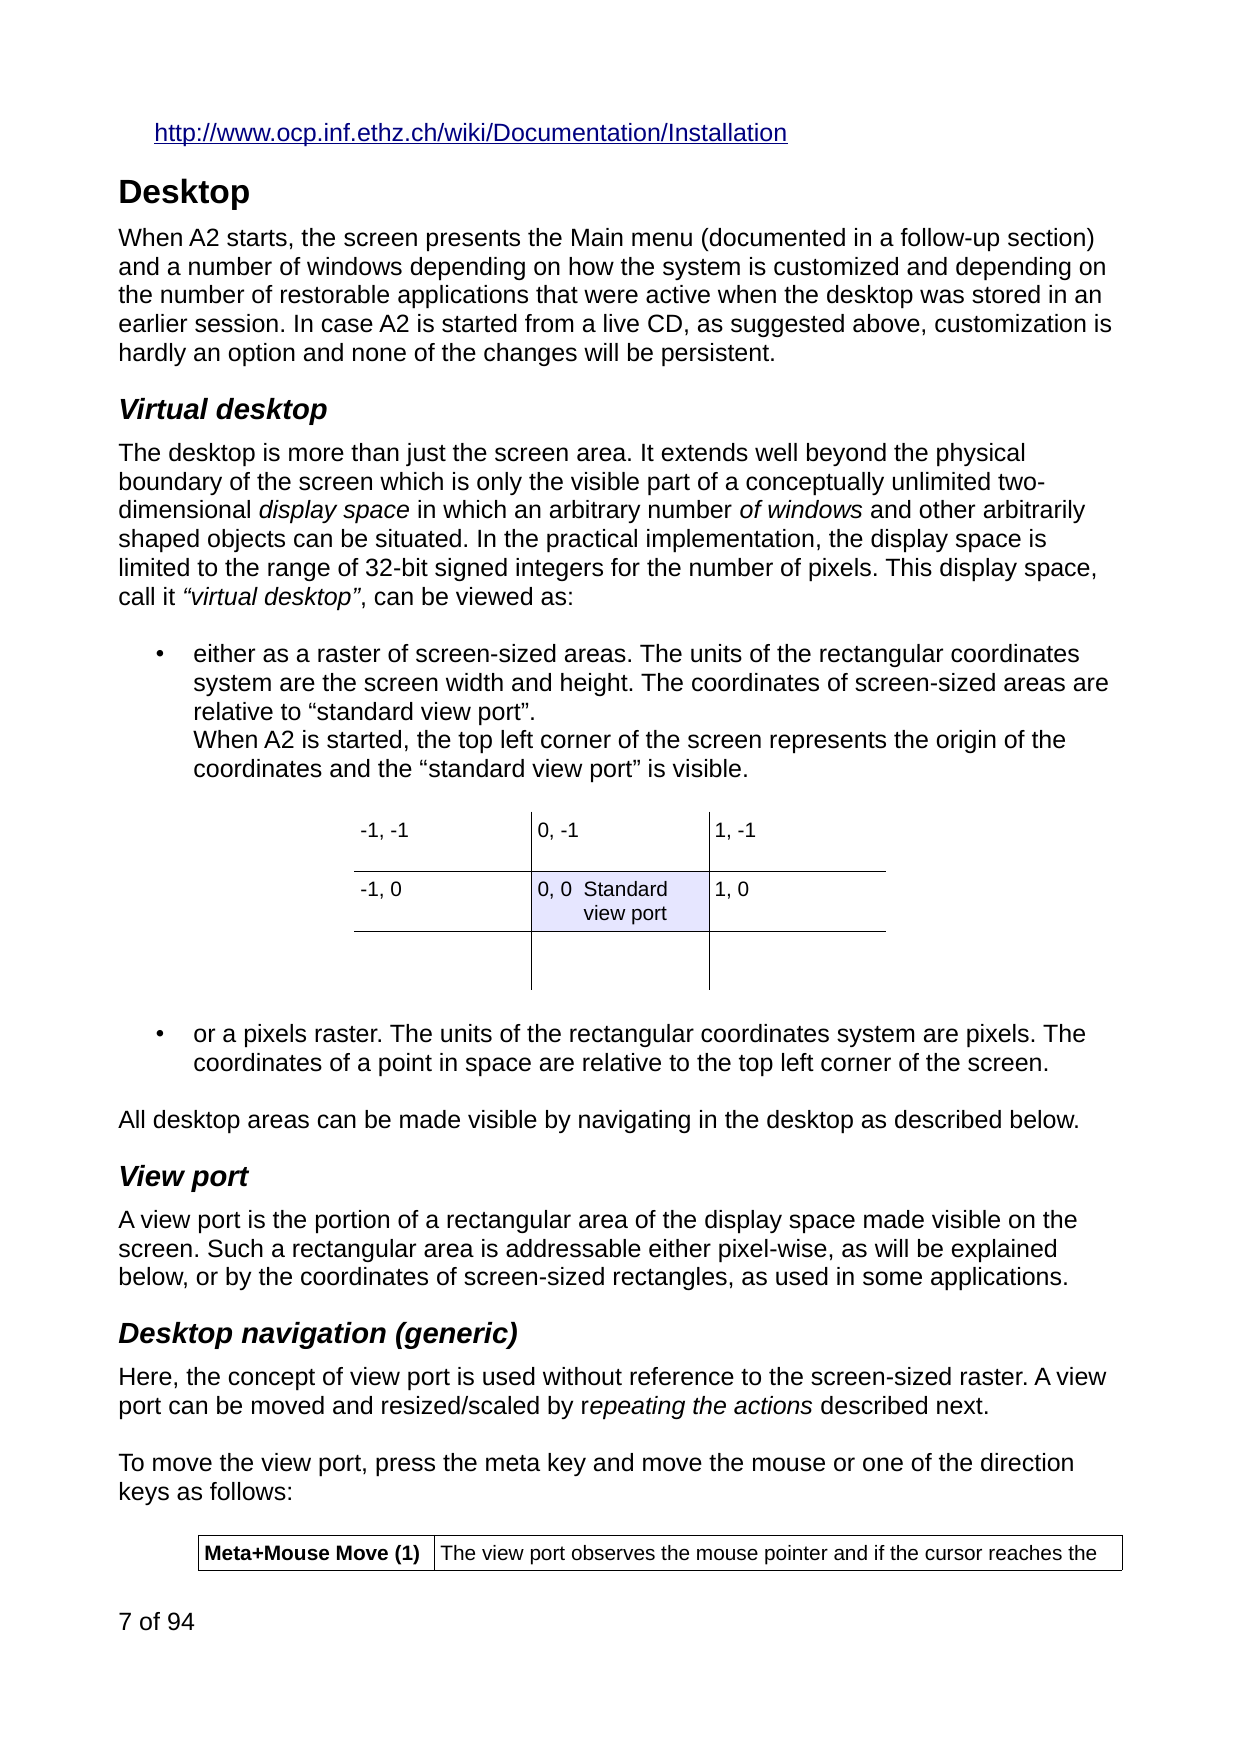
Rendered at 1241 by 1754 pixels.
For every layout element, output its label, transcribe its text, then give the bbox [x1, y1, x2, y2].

text A view port is the portion of a rectangular area of the display space made visible on the screen. Such a rectangular area is addressable either pixel-wise, as will be explained below, or by the coordinates of screen-sized rectangles, as used in some applications. [118, 1205, 1122, 1291]
text The desktop is more than just the screen area. It extends well beyond the physical boundary of the screen which is only the visible part of a conceptually unlimited two-dimensional display space in which an arbitrary number of windows and other arbitrarily shaped objects can be situated. In the practical implementation, the display space is limited to the range of 32-bit signed integers for the number of pixels. This display space, call it “virtual desktop”, can be viewed as: [118, 438, 1122, 610]
table_cell 1, 0 [710, 872, 886, 931]
text To move the view port, press the meta key and move the mouse or one of the direction keys as follows: [118, 1448, 1122, 1506]
list or a pixels raster. The units of the rectangular coordinates system are pixels. The coordinates of a point in space are relative to the top left corner of the screen. [156, 1019, 1122, 1076]
list either as a raster of screen-sized areas. The units of the rectangular coordinates system are the screen width and height. The coordinates of screen-sized areas are relative to “standard view port”. [156, 639, 1122, 725]
subtitle Virtual desktop [118, 392, 1122, 425]
text When A2 starts, the screen presents the Main menu (documented in a follow-up section) and a number of windows depending on how the system is customized and depending on the number of restorable applications that were active when the desktop was stored in an earlier session. In case A2 is started from a live CD, as suggested above, customization is hardly an option and none of the changes will be persistent. [118, 223, 1122, 367]
text Here, the concept of view port is used without reference to the screen-sized raster. A view port can be moved and resized/scaled by repeating the actions described next. [118, 1362, 1122, 1420]
table_cell [354, 932, 531, 990]
table_cell -1, 0 [354, 872, 531, 931]
table_header -1, -1 [354, 812, 531, 871]
table_cell 0, 0 Standard view port [532, 872, 709, 931]
subtitle Desktop navigation (generic) [118, 1316, 1122, 1350]
subtitle Desktop [118, 172, 1122, 211]
list When A2 is started, the top left corner of the screen represents the origin of the coordinates and the “standard view port” is visible. [156, 725, 1122, 783]
subtitle View port [118, 1159, 1122, 1192]
table_cell [532, 932, 709, 990]
text All desktop areas can be made visible by navigating in the desktop as described below. [118, 1105, 1122, 1134]
table_cell [710, 932, 886, 990]
table_header 1, -1 [710, 812, 886, 871]
table_header Meta+Mouse Move (1) [199, 1536, 434, 1570]
table_header 0, -1 [532, 812, 709, 871]
text http://www.ocp.inf.ethz.ch/wiki/Documentation/Installation [118, 118, 1122, 147]
table_header The view port observes the mouse pointer and if the cursor reaches the [435, 1536, 1122, 1570]
